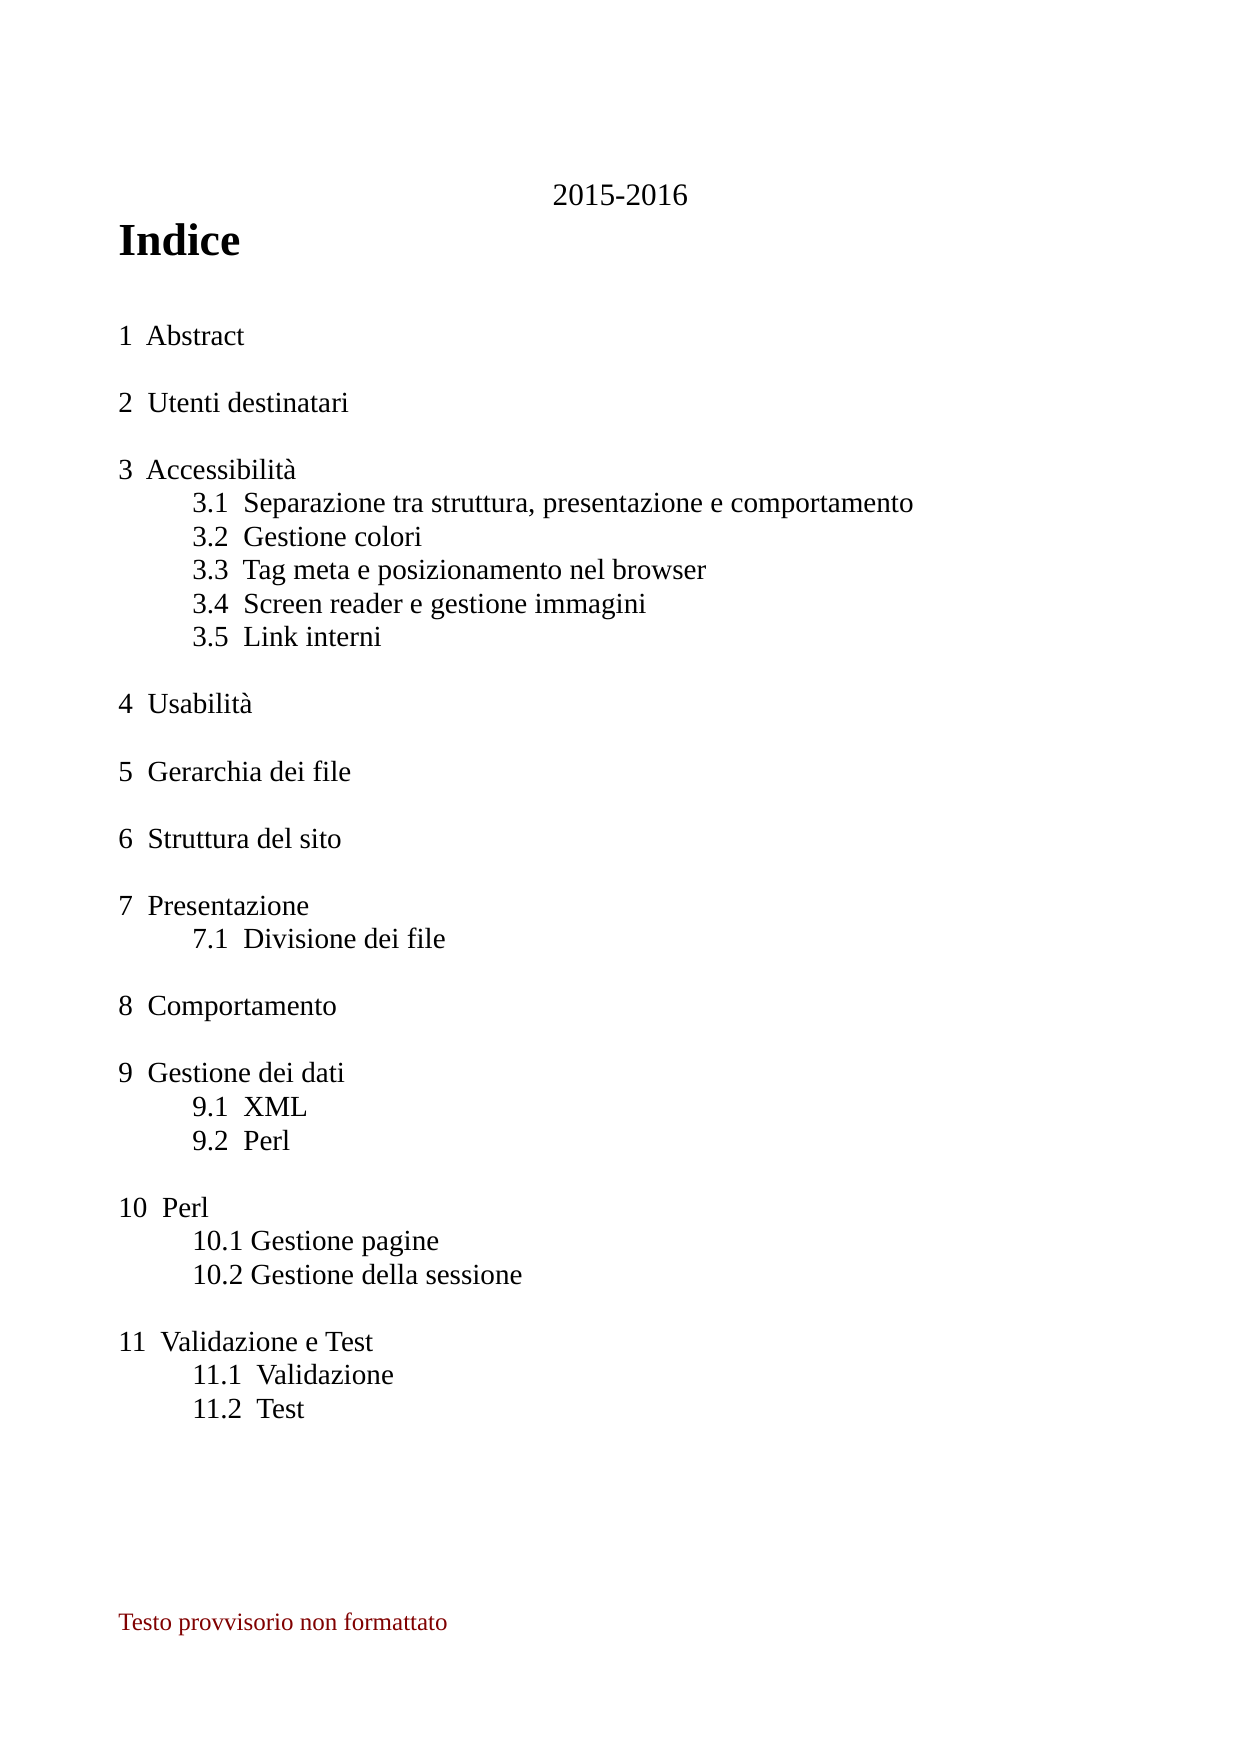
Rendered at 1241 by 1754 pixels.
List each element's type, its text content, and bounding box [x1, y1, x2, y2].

text 7.1 Divisione dei file [118, 921, 1122, 955]
text 11.1 Validazione [118, 1357, 1122, 1391]
text 3.4 Screen reader e gestione immagini [118, 586, 1122, 619]
text 7 Presentazione [118, 888, 1122, 921]
text 10.1 Gestione pagine [118, 1223, 1122, 1257]
text 2 Utenti destinatari [118, 385, 1122, 418]
text 6 Struttura del sito [118, 821, 1122, 854]
text 3.2 Gestione colori [118, 519, 1122, 552]
text 11 Validazione e Test [118, 1324, 1122, 1357]
text 3.5 Link interni [118, 619, 1122, 653]
text 4 Usabilità [118, 687, 1122, 720]
text 3.1 Separazione tra struttura, presentazione e comportamento [118, 485, 1122, 519]
text Indice [118, 212, 1122, 265]
text 3.3 Tag meta e posizionamento nel browser [118, 552, 1122, 586]
text 5 Gerarchia dei file [118, 754, 1122, 787]
text 10.2 Gestione della sessione [118, 1257, 1122, 1290]
text 9 Gestione dei dati [118, 1056, 1122, 1089]
text 11.2 Test [118, 1391, 1122, 1424]
text 10 Perl [118, 1190, 1122, 1223]
text 2015-2016 [118, 176, 1122, 212]
text 9.2 Perl [118, 1123, 1122, 1156]
text 8 Comportamento [118, 988, 1122, 1022]
text 3 Accessibilità [118, 452, 1122, 485]
text 9.1 XML [118, 1089, 1122, 1123]
text 1 Abstract [118, 318, 1122, 351]
